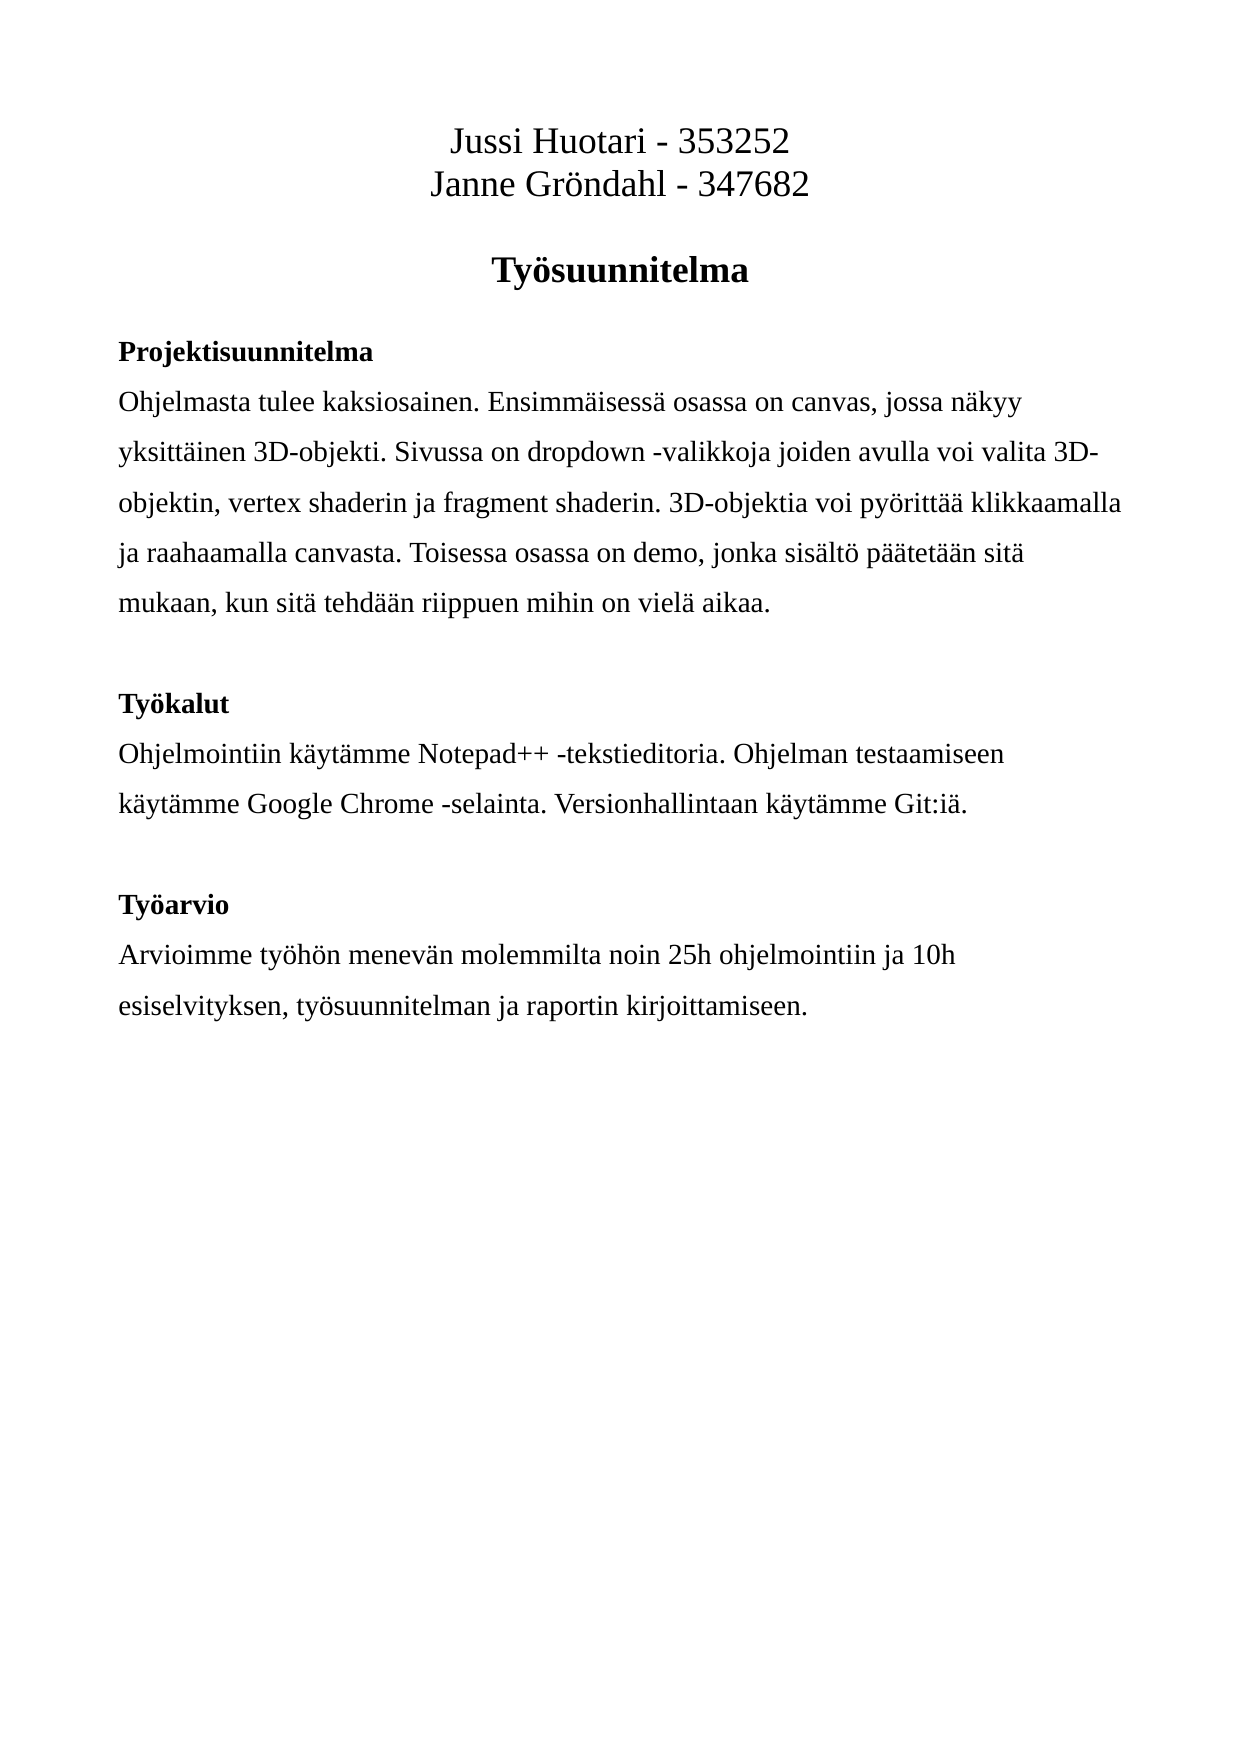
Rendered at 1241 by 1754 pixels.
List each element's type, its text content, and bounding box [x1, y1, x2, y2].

text Ohjelmasta tulee kaksiosainen. Ensimmäisessä osassa on canvas, jossa näkyy yksittäinen 3D-objekti. Sivussa on dropdown -valikkoja joiden avulla voi valita 3D-objektin, vertex shaderin ja fragment shaderin. 3D-objektia voi pyörittää klikkaamalla ja raahaamalla canvasta. Toisessa osassa on demo, jonka sisältö päätetään sitä mukaan, kun sitä tehdään riippuen mihin on vielä aikaa. [118, 384, 1122, 619]
text Ohjelmointiin käytämme Notepad++ -tekstieditoria. Ohjelman testaamiseen käytämme Google Chrome -selainta. Versionhallintaan käytämme Git:iä. [118, 736, 1122, 820]
text Työsuunnitelma [118, 247, 1122, 291]
text Projektisuunnitelma [118, 334, 1122, 367]
text Työarvio [118, 887, 1122, 921]
text Työkalut [118, 686, 1122, 719]
text Janne Gröndahl - 347682 [118, 161, 1122, 204]
text Jussi Huotari - 353252 [118, 118, 1122, 161]
text Arvioimme työhön menevän molemmilta noin 25h ohjelmointiin ja 10h esiselvityksen, työsuunnitelman ja raportin kirjoittamiseen. [118, 937, 1122, 1021]
